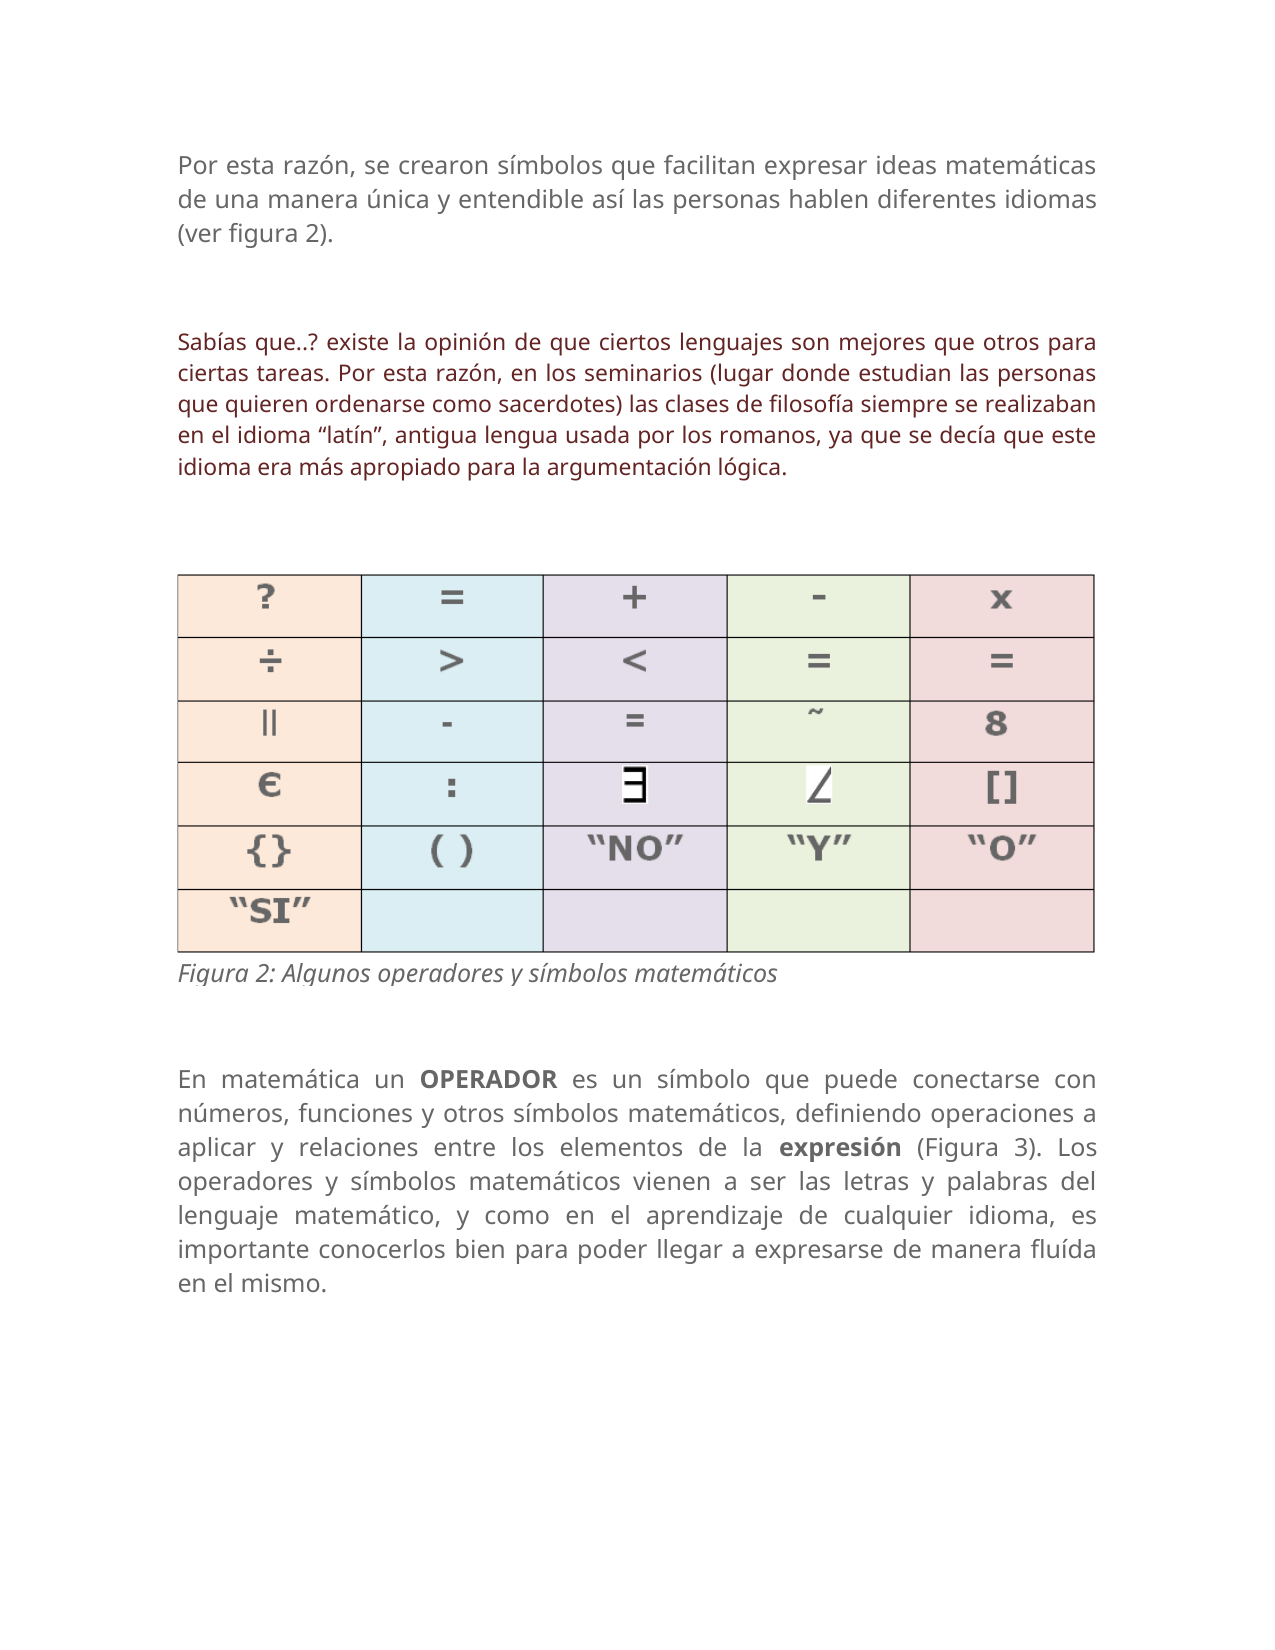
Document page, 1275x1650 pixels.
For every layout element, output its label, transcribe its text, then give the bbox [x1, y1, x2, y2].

picture [177, 570, 1098, 956]
text Sabías que..? existe la opinión de que ciertos lenguajes son mejores que otros para ciertas tareas. Por esta razón, en los seminarios (lugar donde estudian las personas que quieren ordenarse como sacerdotes) las clases de filosofía siempre se realizaban en el idioma “latín”, antigua lengua usada por los romanos, ya que se decía que este idioma era más apropiado para la argumentación lógica. [177, 326, 1098, 482]
text Figura 2: Algunos operadores y símbolos matemáticos [177, 956, 1097, 986]
text En matemática un OPERADOR es un símbolo que puede conectarse con números, funciones y otros símbolos matemáticos, definiendo operaciones a aplicar y relaciones entre los elementos de la expresión (Figura 3). Los operadores y símbolos matemáticos vienen a ser las letras y palabras del lenguaje matemático, y como en el aprendizaje de cualquier idioma, es importante conocerlos bien para poder llegar a expresarse de manera fluída en el mismo. [177, 1062, 1098, 1300]
text Por esta razón, se crearon símbolos que facilitan expresar ideas matemáticas de una manera única y entendible así las personas hablen diferentes idiomas (ver figura 2). [177, 148, 1098, 250]
